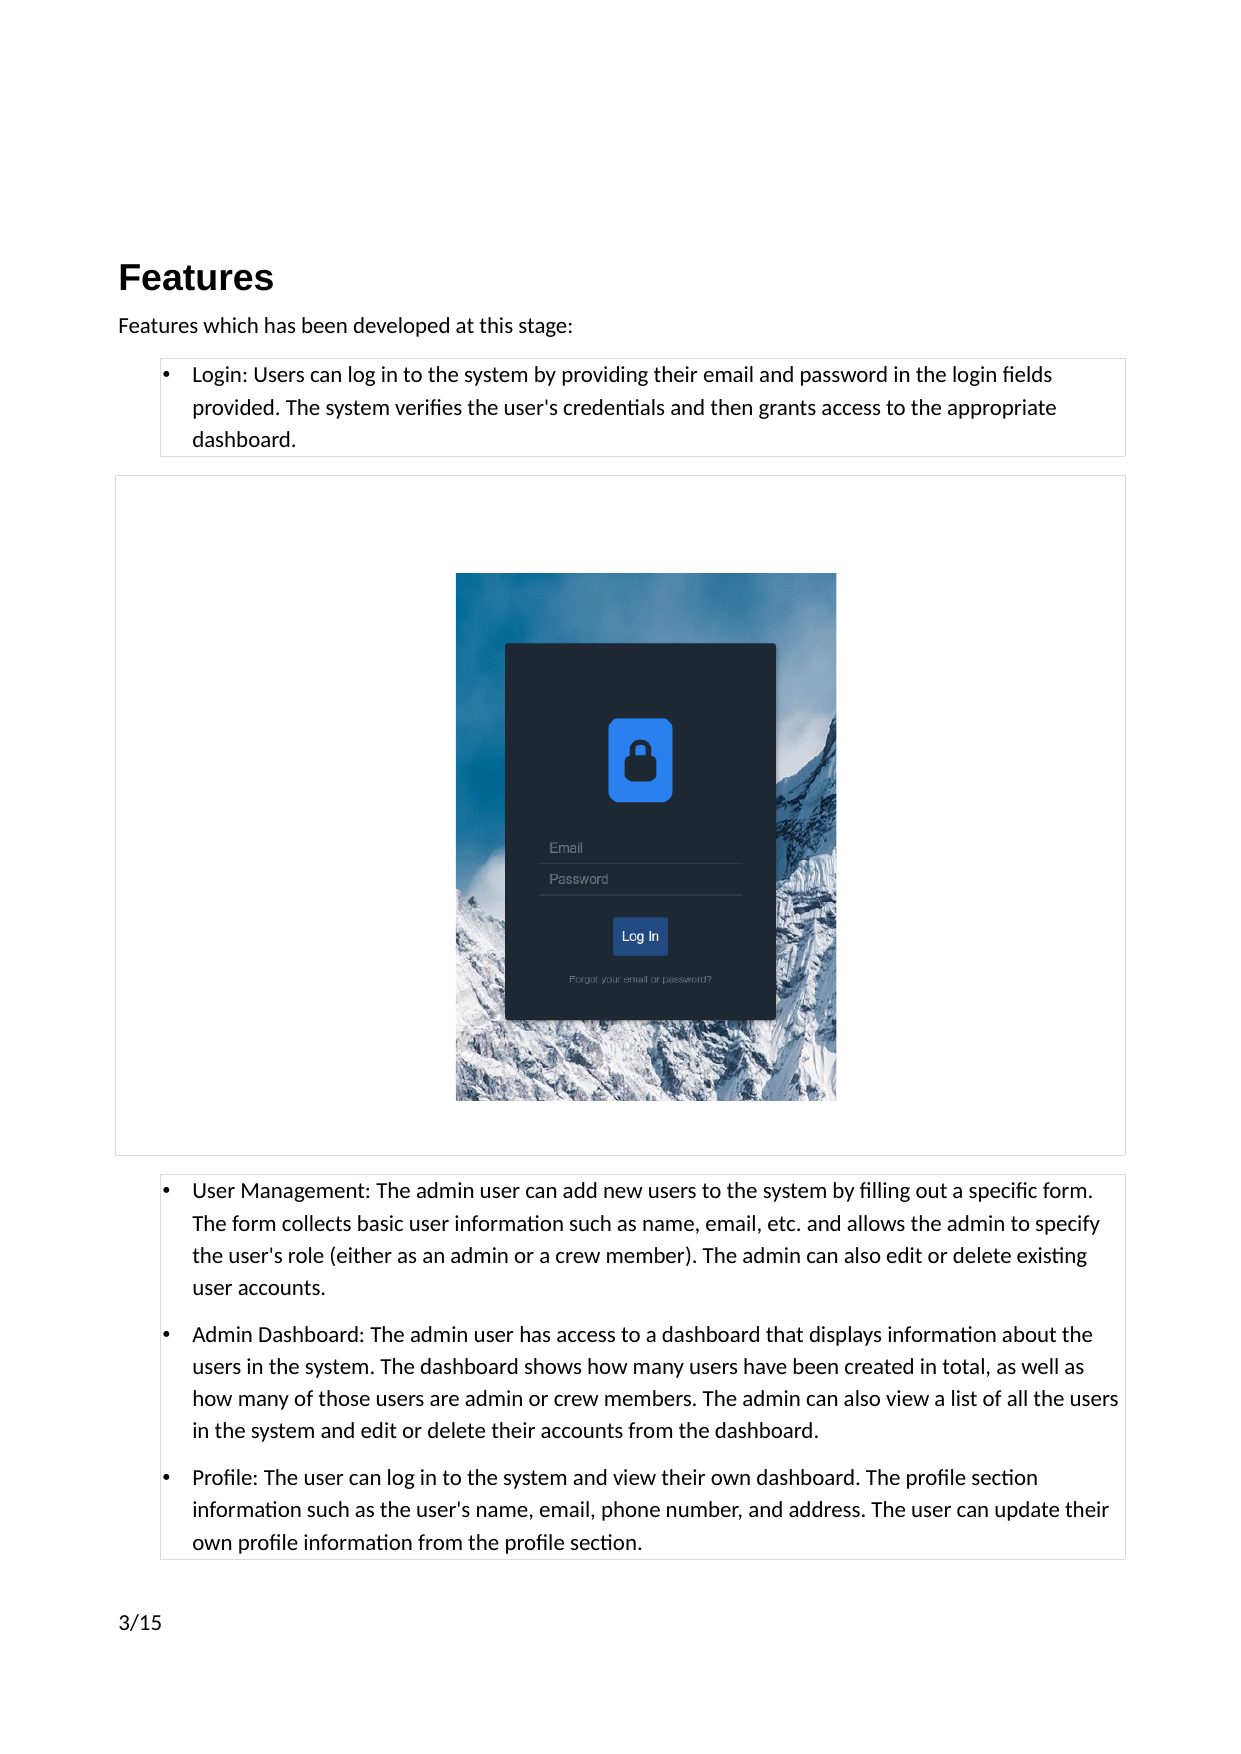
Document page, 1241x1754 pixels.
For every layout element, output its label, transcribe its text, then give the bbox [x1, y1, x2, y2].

list Login: Users can log in to the system by providing their email and password in the login fields provided. The system verifies the user's credentials and then grants access to the appropriate dashboard. [161, 359, 1125, 456]
list User Management: The admin user can add new users to the system by filling out a specific form. The form collects basic user information such as name, email, etc. and allows the admin to specify the user's role (either as an admin or a crew member). The admin can also edit or delete existing user accounts. [161, 1175, 1125, 1301]
text Features which has been developed at this stage: [118, 311, 1122, 339]
list Profile: The user can log in to the system and view their own dashboard. The profile section information such as the user's name, email, phone number, and address. The user can update their own profile information from the profile section. [161, 1460, 1125, 1559]
list Admin Dashboard: The admin user has access to a dashboard that displays information about the users in the system. The dashboard shows how many users have been created in total, as well as how many of those users are admin or crew members. The admin can also view a list of all the users in the system and edit or delete their accounts from the dashboard. [161, 1317, 1125, 1444]
picture [455, 573, 837, 1101]
subtitle Features [118, 255, 1122, 298]
